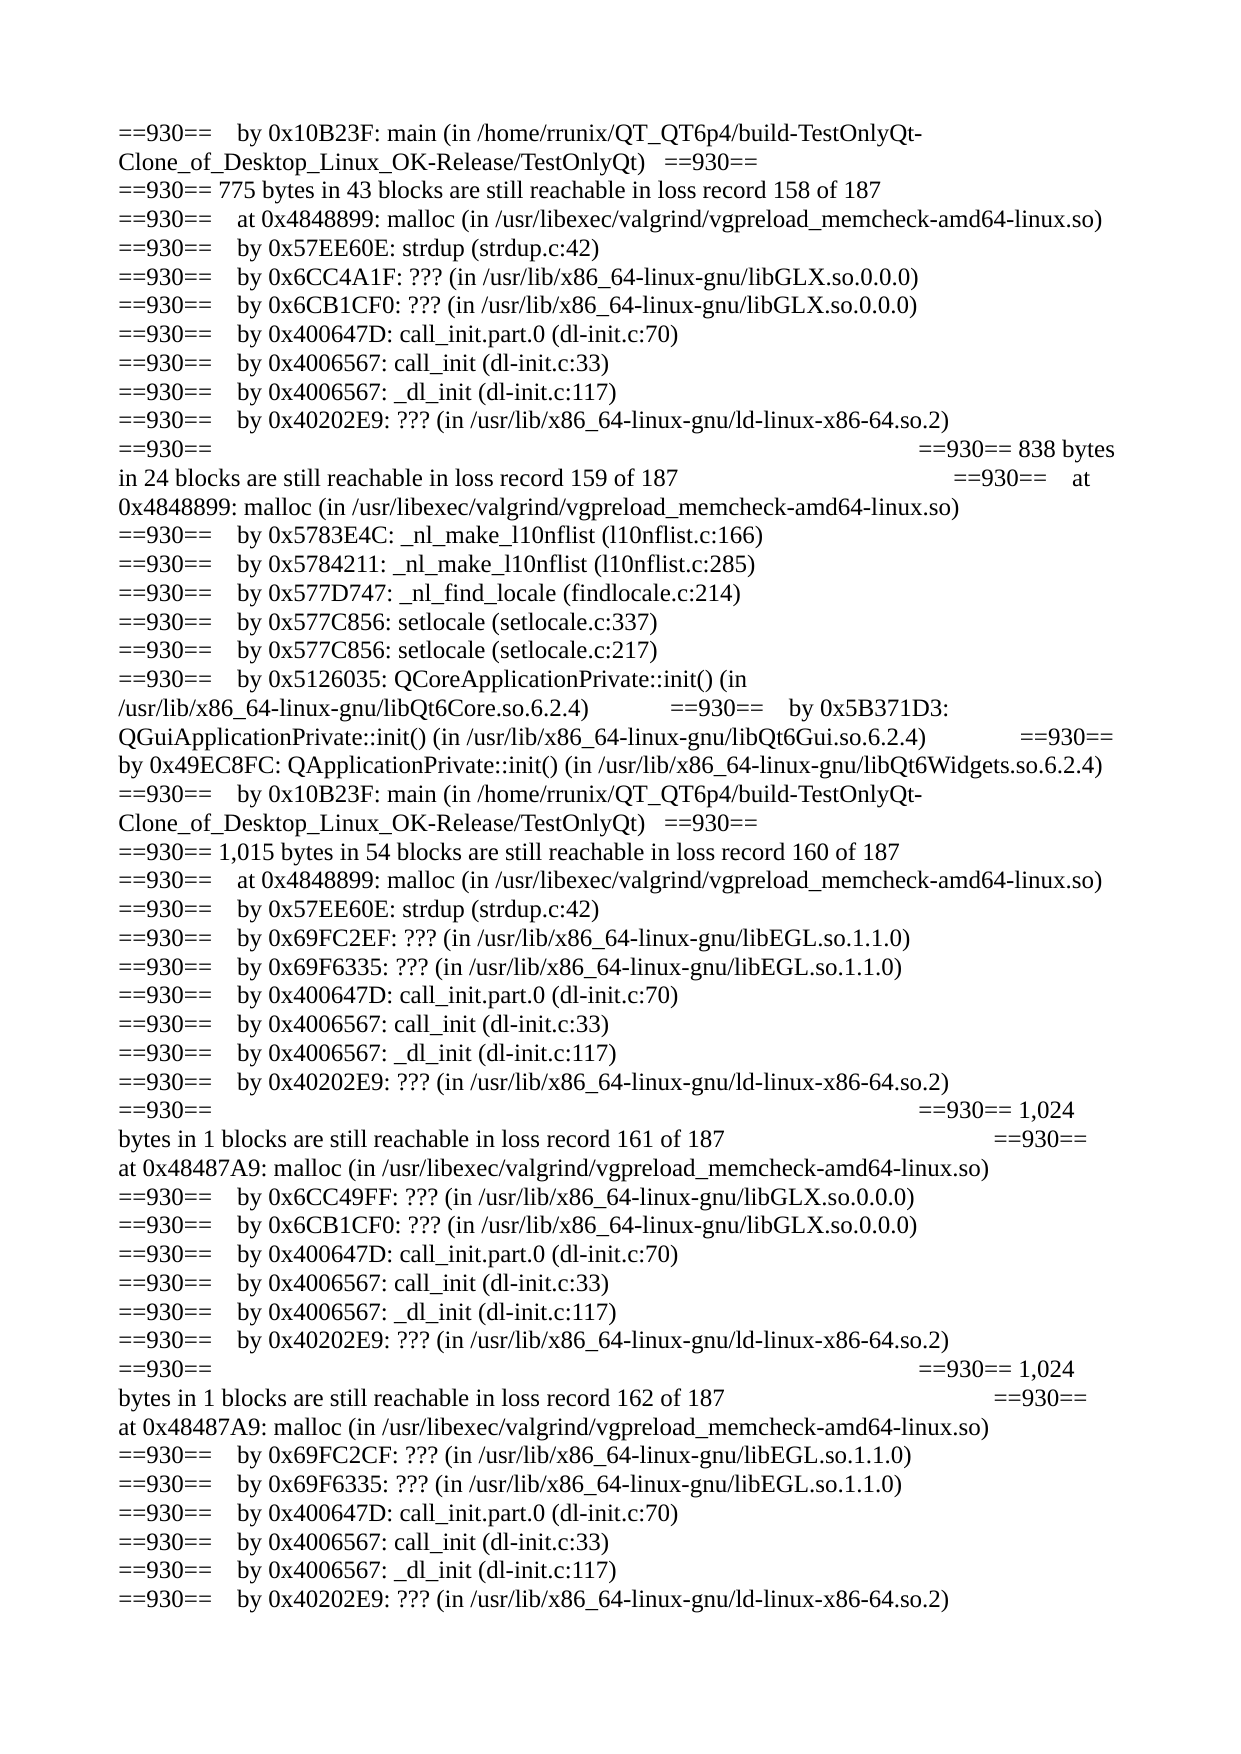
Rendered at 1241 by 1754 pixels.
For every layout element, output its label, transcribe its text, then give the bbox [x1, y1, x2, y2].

text ==930== by 0x10B23F: main (in /home/rrunix/QT_QT6p4/build-TestOnlyQt-Clone_of_Desktop_Linux_OK-Release/TestOnlyQt) ==930== ==930== 775 bytes in 43 blocks are still reachable in loss record 158 of 187 ==930== at 0x4848899: malloc (in /usr/libexec/valgrind/vgpreload_memcheck-amd64-linux.so) ==930== by 0x57EE60E: strdup (strdup.c:42) ==930== by 0x6CC4A1F: ??? (in /usr/lib/x86_64-linux-gnu/libGLX.so.0.0.0) ==930== by 0x6CB1CF0: ??? (in /usr/lib/x86_64-linux-gnu/libGLX.so.0.0.0) ==930== by 0x400647D: call_init.part.0 (dl-init.c:70) ==930== by 0x4006567: call_init (dl-init.c:33) ==930== by 0x4006567: _dl_init (dl-init.c:117) ==930== by 0x40202E9: ??? (in /usr/lib/x86_64-linux-gnu/ld-linux-x86-64.so.2) ==930== ==930== 838 bytes in 24 blocks are still reachable in loss record 159 of 187 ==930== at 0x4848899: malloc (in /usr/libexec/valgrind/vgpreload_memcheck-amd64-linux.so) ==930== by 0x5783E4C: _nl_make_l10nflist (l10nflist.c:166) ==930== by 0x5784211: _nl_make_l10nflist (l10nflist.c:285) ==930== by 0x577D747: _nl_find_locale (findlocale.c:214) ==930== by 0x577C856: setlocale (setlocale.c:337) ==930== by 0x577C856: setlocale (setlocale.c:217) ==930== by 0x5126035: QCoreApplicationPrivate::init() (in /usr/lib/x86_64-linux-gnu/libQt6Core.so.6.2.4) ==930== by 0x5B371D3: QGuiApplicationPrivate::init() (in /usr/lib/x86_64-linux-gnu/libQt6Gui.so.6.2.4) ==930== by 0x49EC8FC: QApplicationPrivate::init() (in /usr/lib/x86_64-linux-gnu/libQt6Widgets.so.6.2.4) ==930== by 0x10B23F: main (in /home/rrunix/QT_QT6p4/build-TestOnlyQt-Clone_of_Desktop_Linux_OK-Release/TestOnlyQt) ==930== ==930== 1,015 bytes in 54 blocks are still reachable in loss record 160 of 187 ==930== at 0x4848899: malloc (in /usr/libexec/valgrind/vgpreload_memcheck-amd64-linux.so) ==930== by 0x57EE60E: strdup (strdup.c:42) ==930== by 0x69FC2EF: ??? (in /usr/lib/x86_64-linux-gnu/libEGL.so.1.1.0) ==930== by 0x69F6335: ??? (in /usr/lib/x86_64-linux-gnu/libEGL.so.1.1.0) ==930== by 0x400647D: call_init.part.0 (dl-init.c:70) ==930== by 0x4006567: call_init (dl-init.c:33) ==930== by 0x4006567: _dl_init (dl-init.c:117) ==930== by 0x40202E9: ??? (in /usr/lib/x86_64-linux-gnu/ld-linux-x86-64.so.2) ==930== ==930== 1,024 bytes in 1 blocks are still reachable in loss record 161 of 187 ==930== at 0x48487A9: malloc (in /usr/libexec/valgrind/vgpreload_memcheck-amd64-linux.so) ==930== by 0x6CC49FF: ??? (in /usr/lib/x86_64-linux-gnu/libGLX.so.0.0.0) ==930== by 0x6CB1CF0: ??? (in /usr/lib/x86_64-linux-gnu/libGLX.so.0.0.0) ==930== by 0x400647D: call_init.part.0 (dl-init.c:70) ==930== by 0x4006567: call_init (dl-init.c:33) ==930== by 0x4006567: _dl_init (dl-init.c:117) ==930== by 0x40202E9: ??? (in /usr/lib/x86_64-linux-gnu/ld-linux-x86-64.so.2) ==930== ==930== 1,024 bytes in 1 blocks are still reachable in loss record 162 of 187 ==930== at 0x48487A9: malloc (in /usr/libexec/valgrind/vgpreload_memcheck-amd64-linux.so) ==930== by 0x69FC2CF: ??? (in /usr/lib/x86_64-linux-gnu/libEGL.so.1.1.0) ==930== by 0x69F6335: ??? (in /usr/lib/x86_64-linux-gnu/libEGL.so.1.1.0) ==930== by 0x400647D: call_init.part.0 (dl-init.c:70) ==930== by 0x4006567: call_init (dl-init.c:33) ==930== by 0x4006567: _dl_init (dl-init.c:117) ==930== by 0x40202E9: ??? (in /usr/lib/x86_64-linux-gnu/ld-linux-x86-64.so.2) [118, 118, 1122, 1613]
